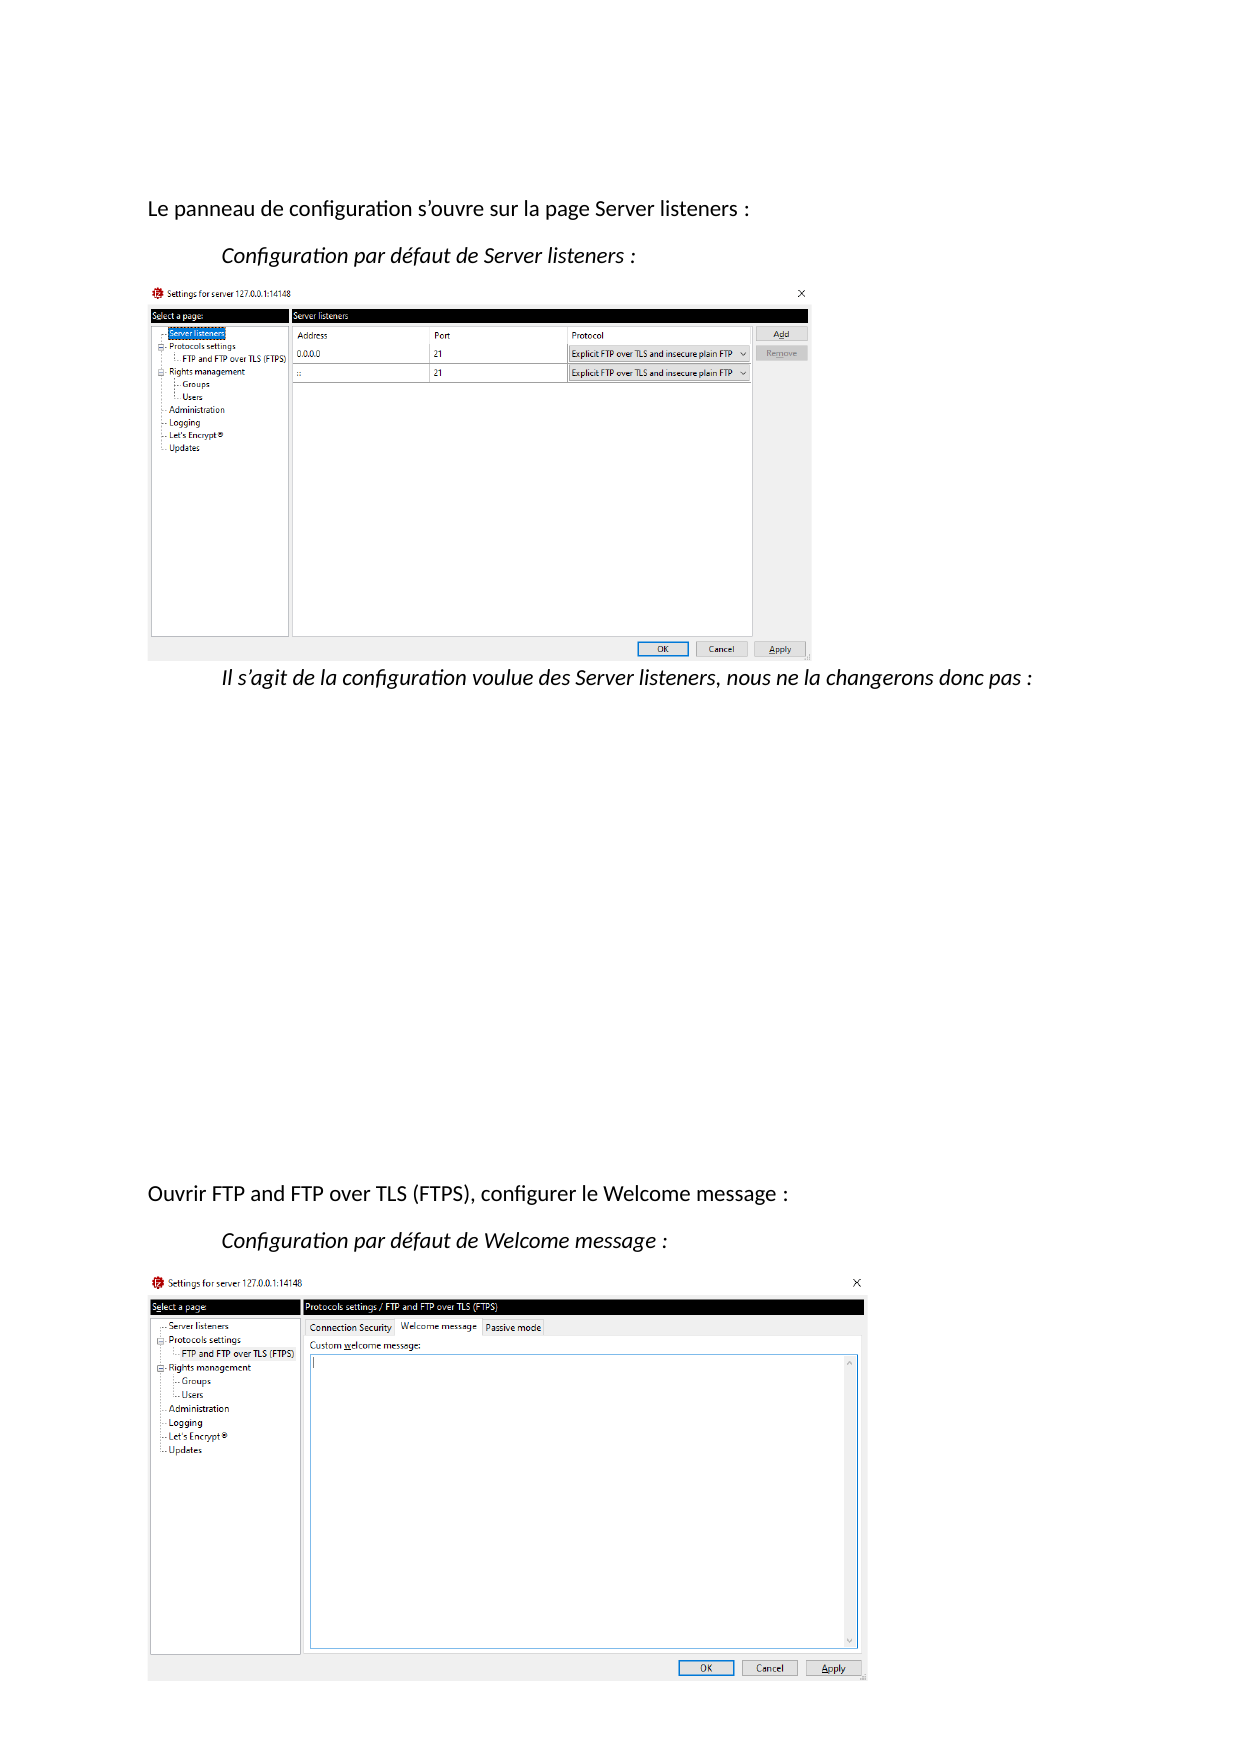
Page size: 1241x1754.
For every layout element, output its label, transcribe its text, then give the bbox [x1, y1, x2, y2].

text Configuration par défaut de Server listeners : [148, 241, 1093, 269]
picture [147, 1273, 868, 1681]
text Configuration par défaut de Welcome message : [148, 1226, 1093, 1254]
text Le panneau de configuration s’ouvre sur la page Server listeners : [148, 194, 1093, 222]
picture [147, 283, 812, 661]
text Il s’agit de la configuration voulue des Server listeners, nous ne la changerons donc pas : [148, 663, 1093, 691]
text Ouvrir FTP and FTP over TLS (FTPS), configurer le Welcome message : [148, 1179, 1093, 1207]
